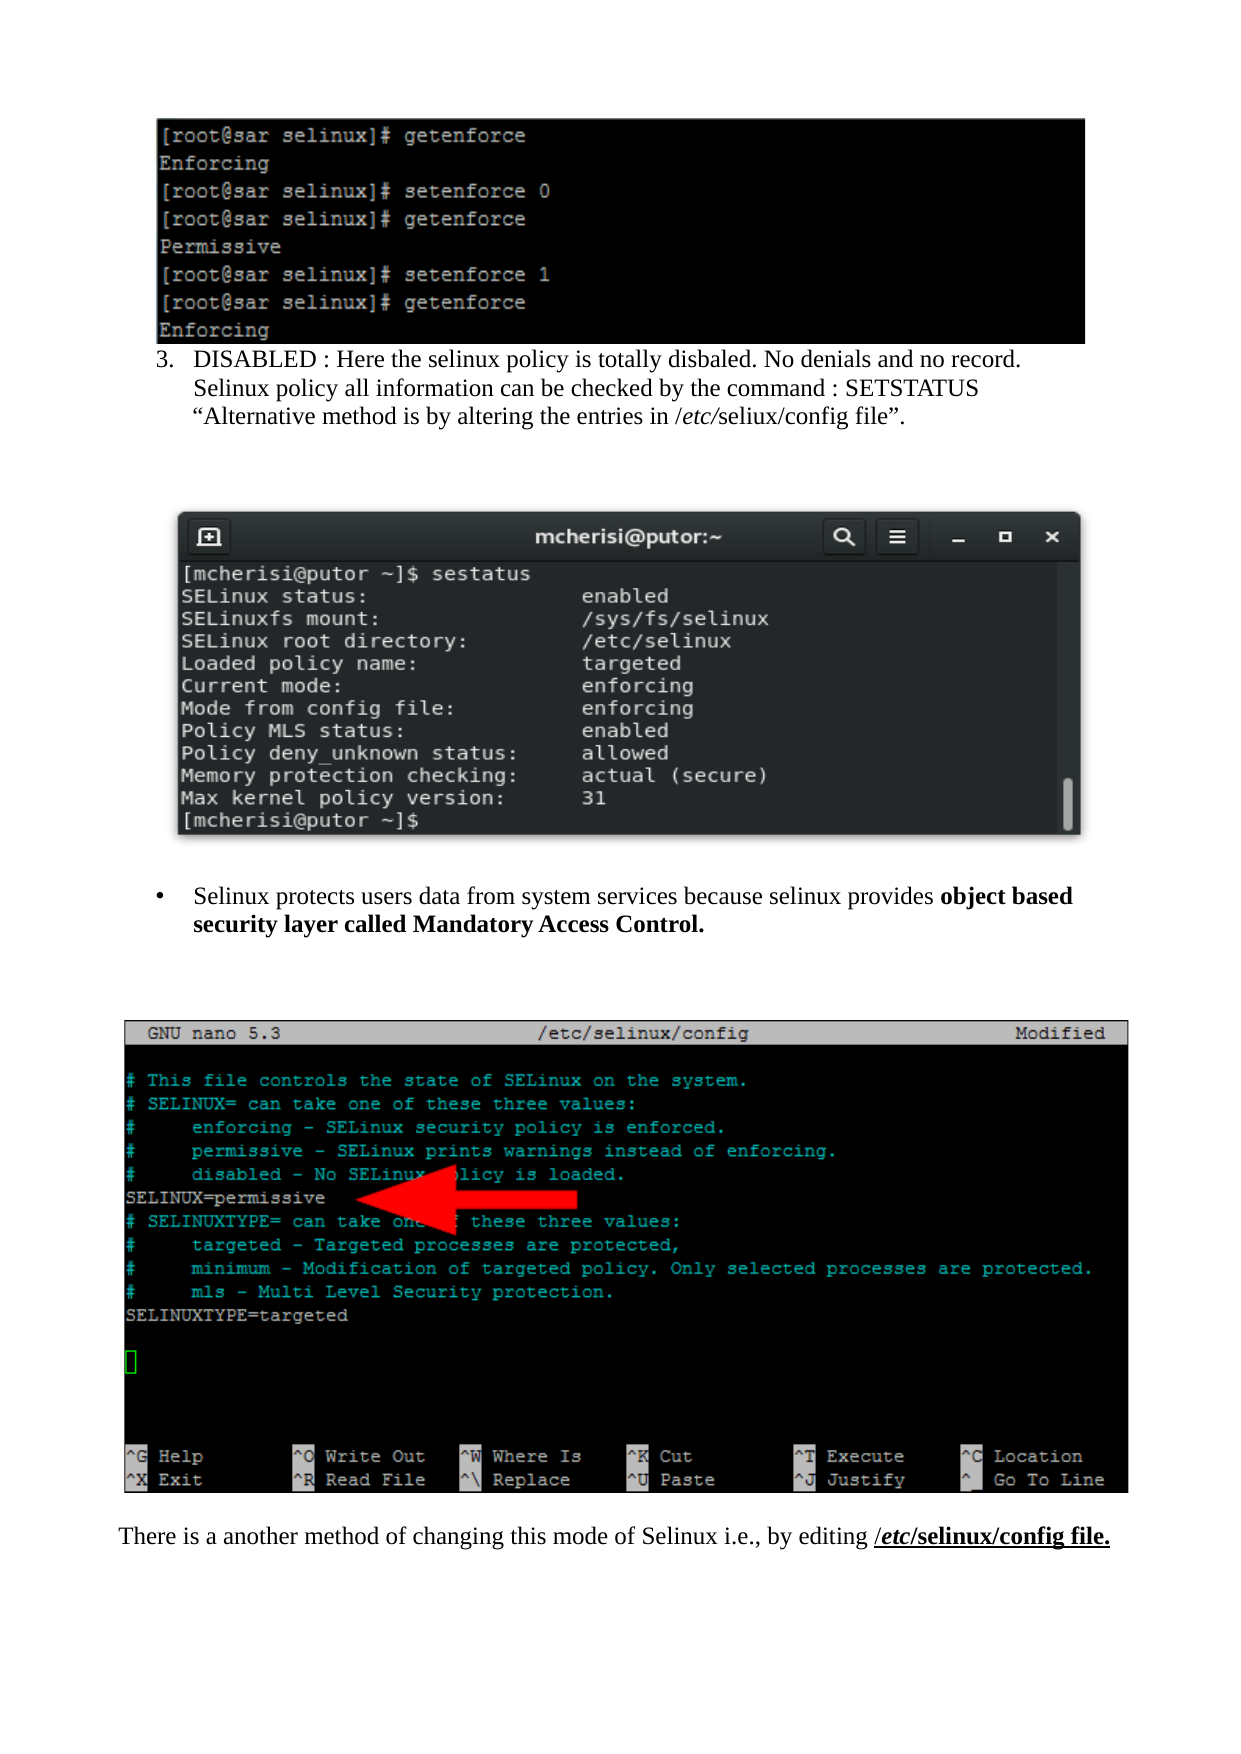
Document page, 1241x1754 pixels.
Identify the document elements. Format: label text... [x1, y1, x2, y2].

list Selinux protects users data from system services because selinux provides object based security layer called Mandatory Access Control. [156, 881, 1122, 938]
picture [155, 118, 1085, 344]
text There is a another method of changing this mode of Selinux i.e., by editing /etc/selinux/config file. [118, 1521, 1122, 1550]
list Selinux policy all information can be checked by the command : SETSTATUS [156, 373, 1122, 401]
text “Alternative method is by altering the entries in /etc/seliux/config file”. [118, 401, 1122, 430]
picture [124, 1020, 1129, 1493]
list DISABLED : Here the selinux policy is totally disbaled. No denials and no record. [156, 118, 1122, 373]
picture [161, 501, 1098, 852]
